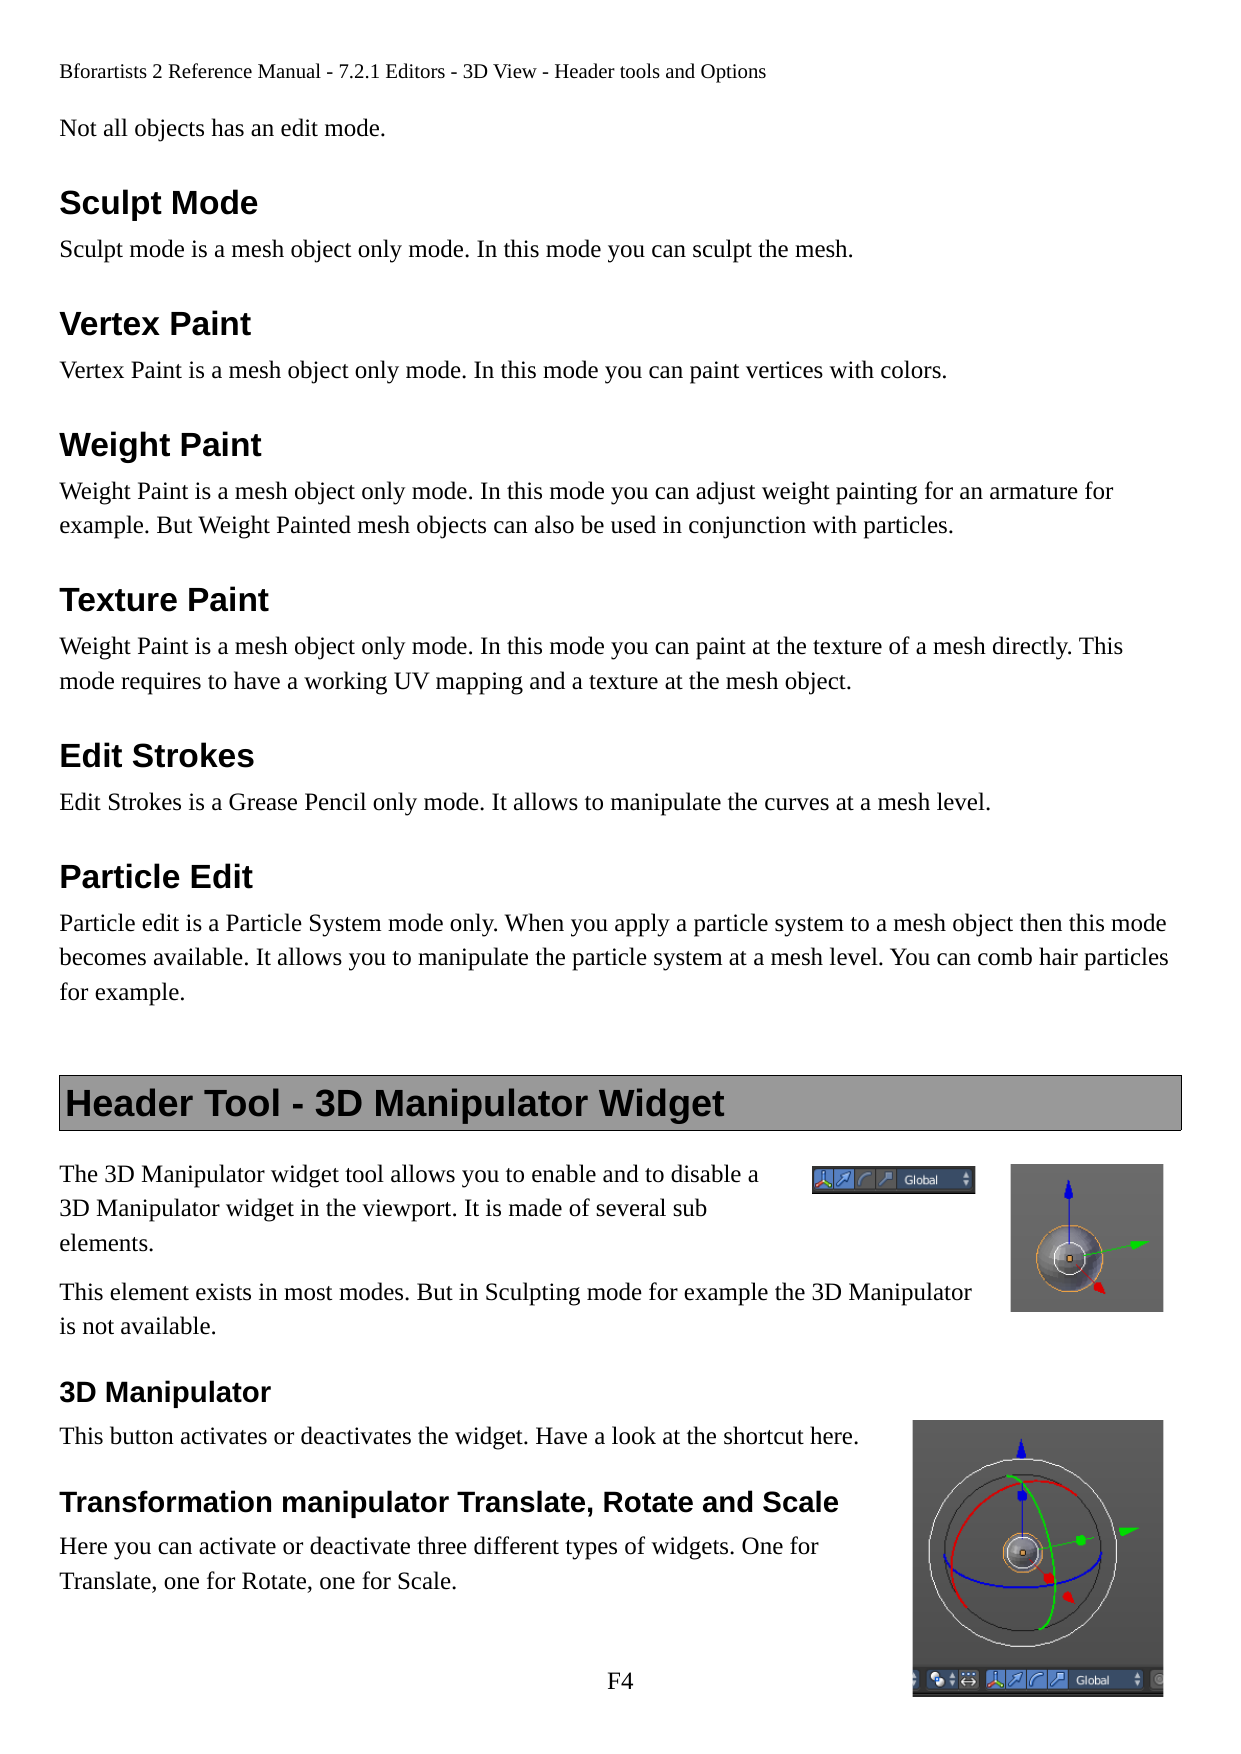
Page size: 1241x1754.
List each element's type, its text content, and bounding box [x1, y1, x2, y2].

subtitle Sculpt Mode [59, 182, 1181, 221]
text Edit Strokes is a Grease Pencil only mode. It allows to manipulate the curves at a mesh level. [59, 787, 1181, 816]
text Weight Paint is a mesh object only mode. In this mode you can paint at the texture of a mesh directly. This mode requires to have a working UV mapping and a texture at the mesh object. [59, 631, 1181, 694]
subtitle Edit Strokes [59, 736, 1181, 774]
text Weight Paint is a mesh object only mode. In this mode you can adjust weight painting for an armature for example. But Weight Painted mesh objects can also be used in conjunction with particles. [59, 476, 1181, 539]
text The 3D Manipulator widget tool allows you to enable and to disable a 3D Manipulator widget in the viewport. It is made of several sub elements. [59, 1159, 1181, 1257]
subtitle Transformation manipulator Translate, Rotate and Scale [59, 1485, 912, 1519]
picture [812, 1166, 976, 1194]
subtitle Texture Paint [59, 580, 1181, 619]
picture [912, 1420, 1164, 1697]
subtitle Vertex Paint [59, 303, 1181, 342]
text Sculpt mode is a mesh object only mode. In this mode you can sculpt the mesh. [59, 234, 1181, 262]
text This element exists in most modes. But in Sculpting mode for example the 3D Manipulator is not available. [59, 1277, 1181, 1340]
subtitle 3D Manipulator [59, 1375, 1181, 1409]
text Particle edit is a Particle System mode only. When you apply a particle system to a mesh object then this mode becomes available. It allows you to manipulate the particle system at a mesh level. You can comb hair particles for example. [59, 908, 1181, 1006]
text Vertex Paint is a mesh object only mode. In this mode you can paint vertices with colors. [59, 355, 1181, 383]
subtitle Particle Edit [59, 857, 1181, 895]
table_header Header Tool - 3D Manipulator Widget [60, 1076, 1181, 1130]
text This button activates or deactivates the widget. Have a look at the shortcut here. [59, 1421, 912, 1450]
picture [1010, 1164, 1164, 1312]
text Not all objects has an edit mode. [59, 113, 1181, 141]
subtitle Weight Paint [59, 424, 1181, 463]
text Here you can activate or deactivate three different types of widgets. One for Translate, one for Rotate, one for Scale. [59, 1531, 912, 1594]
